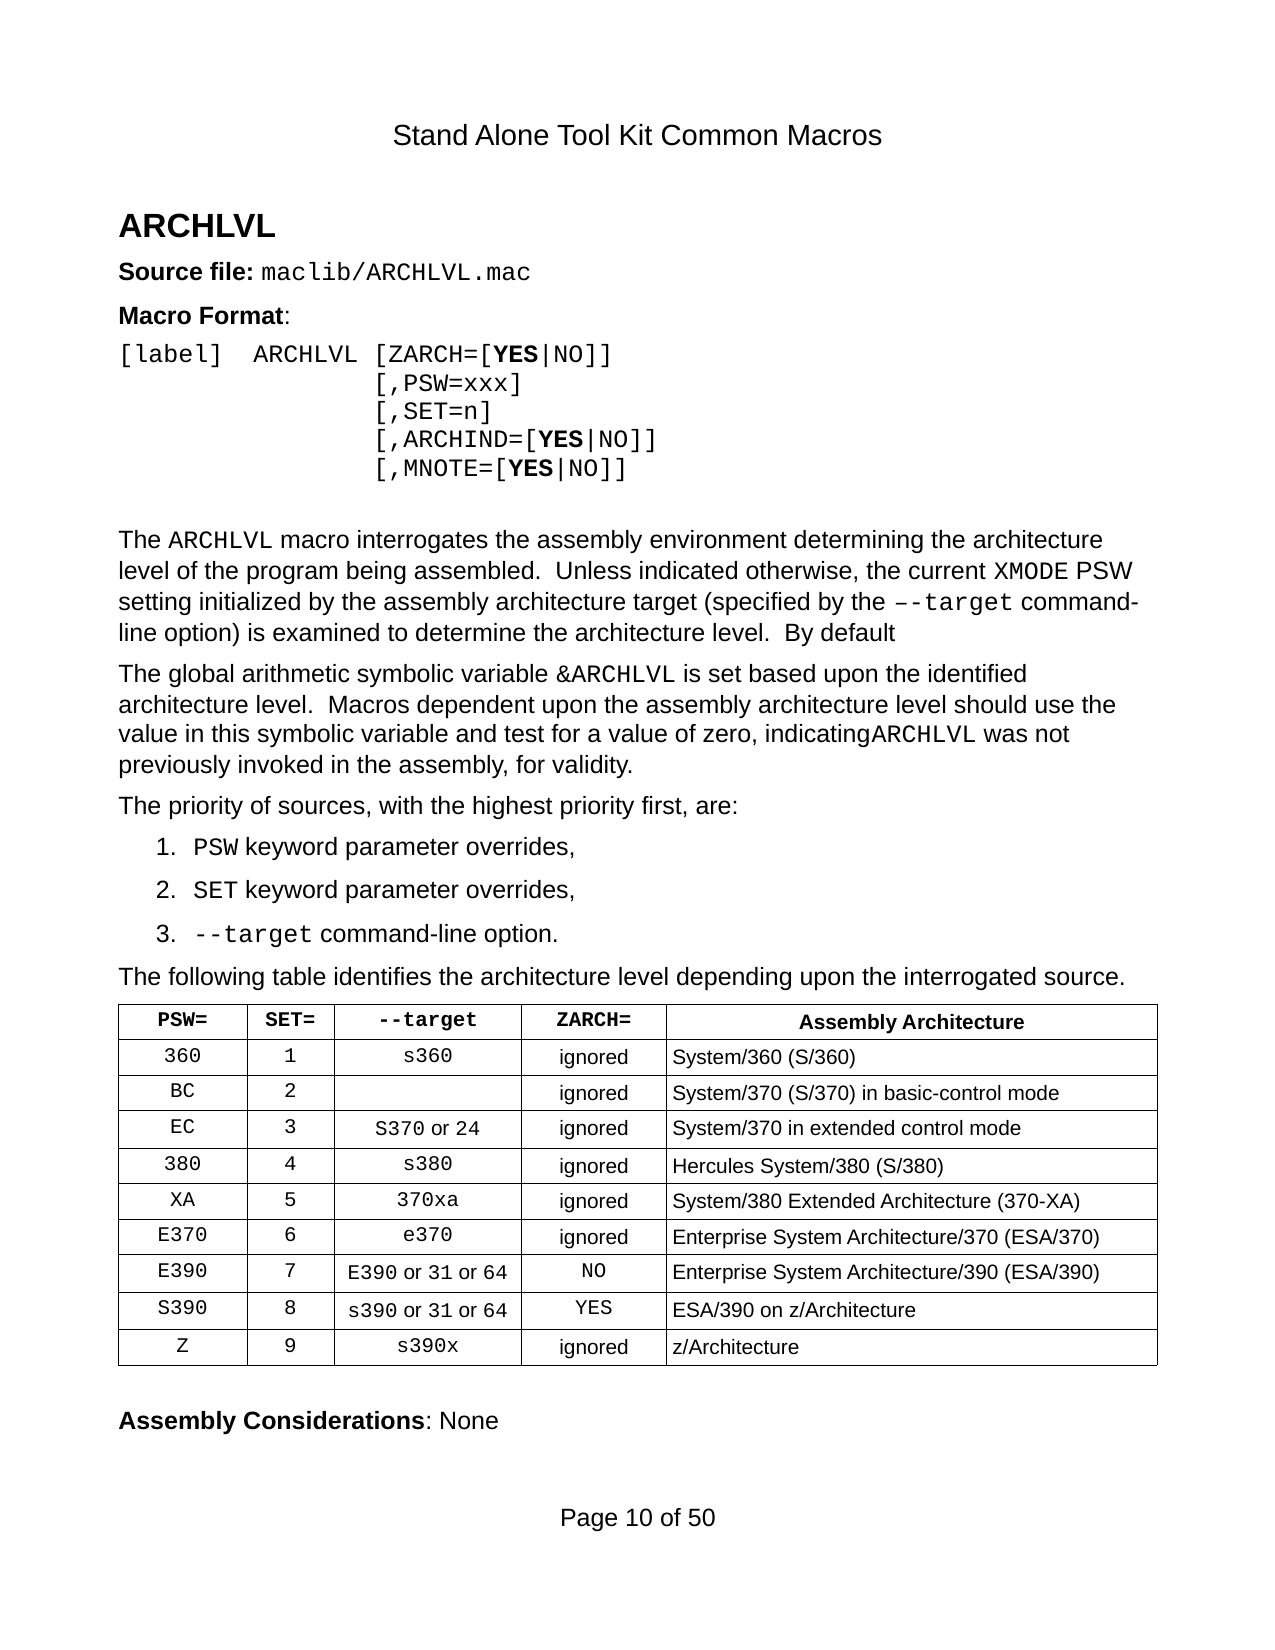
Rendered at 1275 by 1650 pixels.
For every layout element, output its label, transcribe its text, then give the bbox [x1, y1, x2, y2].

table_cell e370 [335, 1220, 521, 1254]
table_cell EC [119, 1111, 247, 1148]
table_cell 9 [248, 1330, 334, 1364]
table_cell ignored [522, 1040, 666, 1075]
text The following table identifies the architecture level depending upon the interrogated source. [118, 962, 1157, 991]
list SET keyword parameter overrides, [156, 876, 1157, 906]
table_cell YES [522, 1293, 666, 1329]
text The global arithmetic symbolic variable &ARCHLVL is set based upon the identified architecture level. Macros dependent upon the assembly architecture level should use the value in this symbolic variable and test for a value of zero, indicatingARCHLVL was not previously invoked in the assembly, for validity. [118, 659, 1157, 778]
text The priority of sources, with the highest priority first, are: [118, 791, 1157, 819]
table_header PSW= [119, 1005, 247, 1039]
table_cell s390 or 31 or 64 [335, 1293, 521, 1329]
table_cell Hercules System/380 (S/380) [667, 1149, 1157, 1183]
text The ARCHLVL macro interrogates the assembly environment determining the architecture level of the program being assembled. Unless indicated otherwise, the current XMODE PSW setting initialized by the assembly architecture target (specified by the –-target command-line option) is examined to determine the architecture level. By default [118, 525, 1157, 646]
table_cell 7 [248, 1255, 334, 1292]
table_cell ignored [522, 1111, 666, 1148]
list --target command-line option. [156, 919, 1157, 950]
table_cell ignored [522, 1149, 666, 1183]
table_cell s360 [335, 1040, 521, 1075]
table_cell E390 or 31 or 64 [335, 1255, 521, 1292]
text [,ARCHIND=[YES|NO]] [118, 427, 1157, 455]
table_cell 3 [248, 1111, 334, 1148]
table_cell ignored [522, 1220, 666, 1254]
table_cell 8 [248, 1293, 334, 1329]
table_cell 380 [119, 1149, 247, 1183]
table_cell 5 [248, 1184, 334, 1219]
table_cell Enterprise System Architecture/370 (ESA/370) [667, 1220, 1157, 1254]
table_cell ignored [522, 1076, 666, 1110]
table_cell 6 [248, 1220, 334, 1254]
table_cell System/370 in extended control mode [667, 1111, 1157, 1148]
text Assembly Considerations: None [118, 1406, 1157, 1434]
table_header Assembly Architecture [667, 1005, 1157, 1039]
table_cell System/380 Extended Architecture (370-XA) [667, 1184, 1157, 1219]
table_cell System/370 (S/370) in basic-control mode [667, 1076, 1157, 1110]
table_cell 360 [119, 1040, 247, 1075]
list PSW keyword parameter overrides, [156, 832, 1157, 863]
table_cell 2 [248, 1076, 334, 1110]
text [,PSW=xxx] [118, 370, 1157, 399]
table_cell NO [522, 1255, 666, 1292]
table_cell System/360 (S/360) [667, 1040, 1157, 1075]
text [,SET=n] [118, 399, 1157, 427]
table_header SET= [248, 1005, 334, 1039]
table_cell [335, 1076, 521, 1110]
text [label] ARCHLVL [ZARCH=[YES|NO]] [118, 342, 1157, 370]
table_cell E370 [119, 1220, 247, 1254]
table_cell s380 [335, 1149, 521, 1183]
table_cell E390 [119, 1255, 247, 1292]
table_header ZARCH= [522, 1005, 666, 1039]
table_cell ESA/390 on z/Architecture [667, 1293, 1157, 1329]
table_cell S370 or 24 [335, 1111, 521, 1148]
table_cell ignored [522, 1330, 666, 1364]
table_cell Z [119, 1330, 247, 1364]
text Macro Format: [118, 301, 1157, 329]
table_cell 1 [248, 1040, 334, 1075]
subtitle ARCHLVL [118, 206, 1157, 245]
table_cell z/Architecture [667, 1330, 1157, 1364]
table_cell 4 [248, 1149, 334, 1183]
table_cell BC [119, 1076, 247, 1110]
table_cell 370xa [335, 1184, 521, 1219]
table_cell ignored [522, 1184, 666, 1219]
table_cell s390x [335, 1330, 521, 1364]
table_header --target [335, 1005, 521, 1039]
table_cell XA [119, 1184, 247, 1219]
text [,MNOTE=[YES|NO]] [118, 455, 1157, 484]
table_cell S390 [119, 1293, 247, 1329]
table_cell Enterprise System Architecture/390 (ESA/390) [667, 1255, 1157, 1292]
text Source file: maclib/ARCHLVL.mac [118, 257, 1157, 288]
